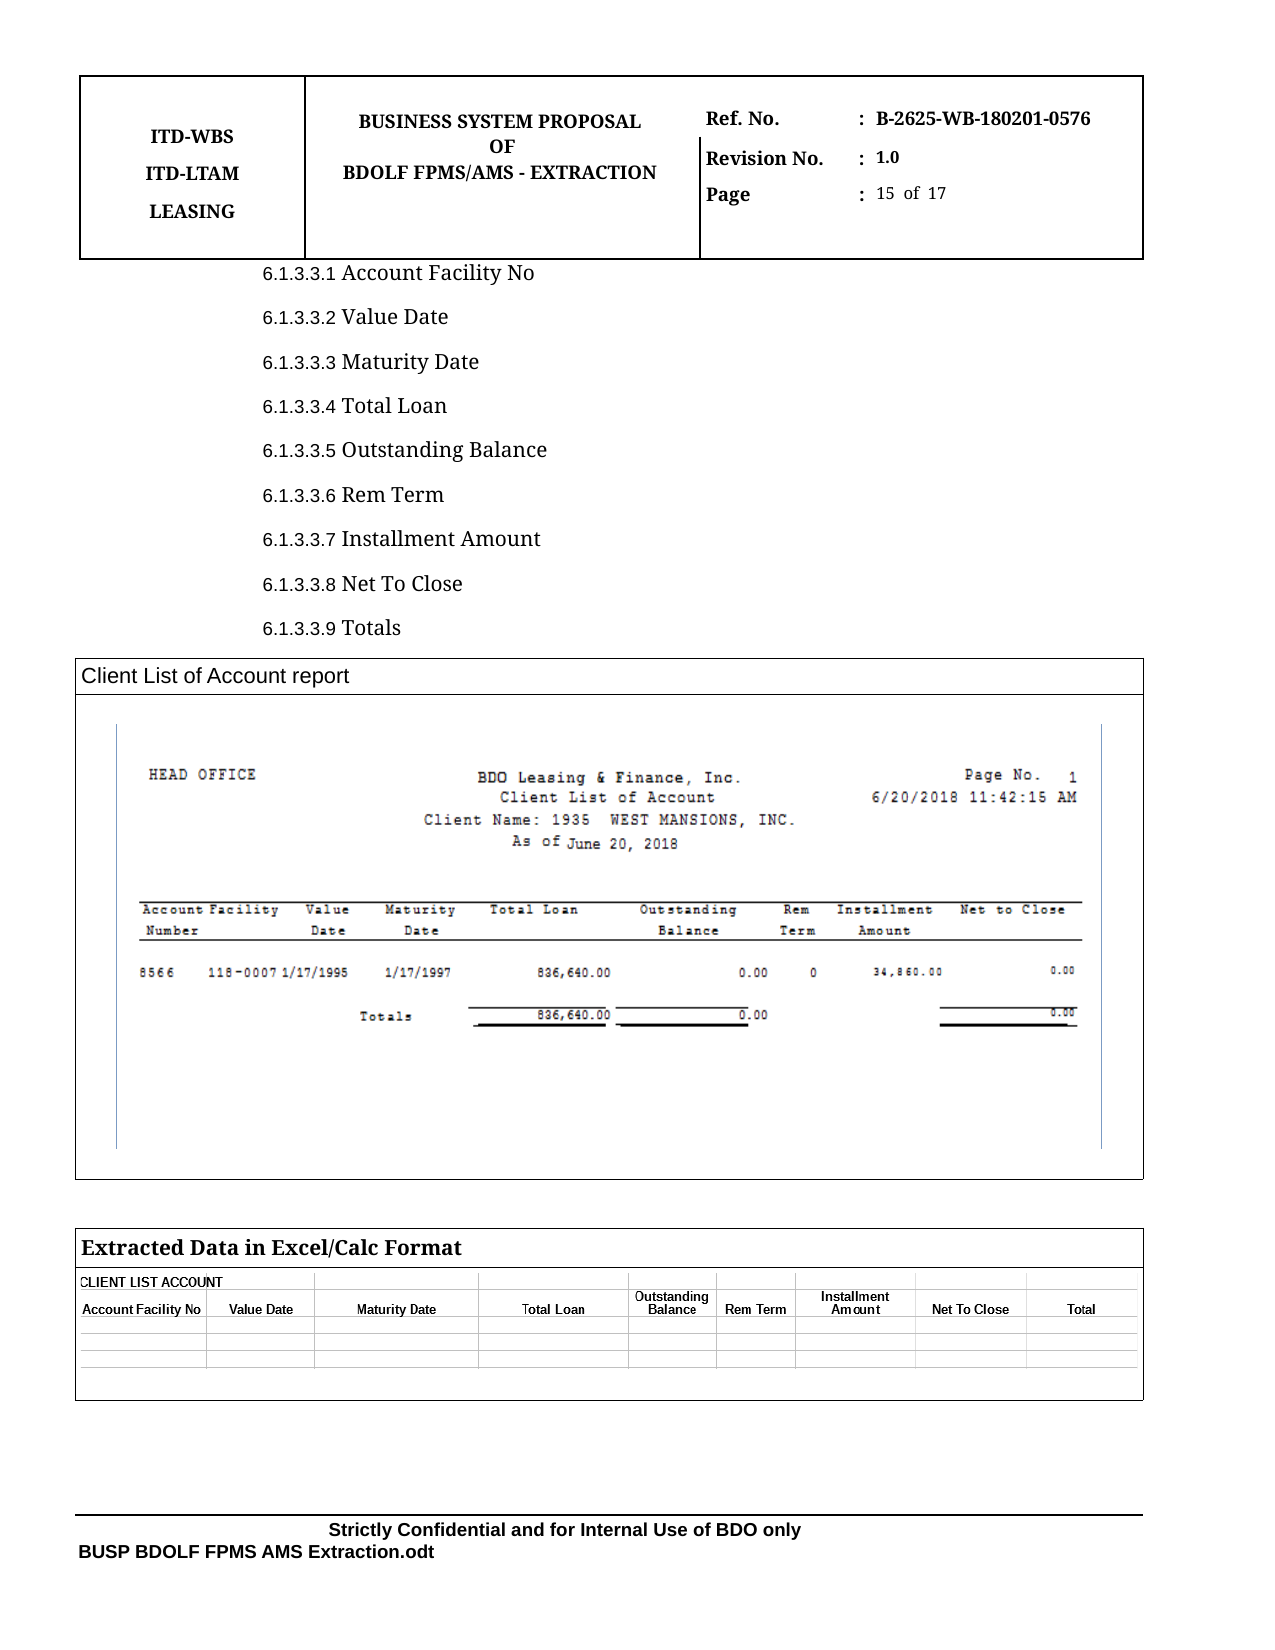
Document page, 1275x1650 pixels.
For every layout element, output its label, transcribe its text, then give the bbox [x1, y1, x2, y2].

table_header Client List of Account report [76, 659, 1143, 694]
list Rem Term [262, 480, 1143, 508]
list Net To Close [262, 569, 1143, 597]
list Outstanding Balance [262, 436, 1143, 464]
table_cell [76, 1268, 1143, 1399]
list Totals [262, 613, 1143, 641]
list Maturity Date [262, 347, 1143, 375]
table_cell [76, 695, 1143, 1179]
list Account Facility No [262, 260, 1143, 286]
table_header Extracted Data in Excel/Calc Format [76, 1229, 1143, 1267]
list Installment Amount [262, 524, 1143, 552]
list Total Loan [262, 391, 1143, 419]
picture [80, 1273, 1138, 1369]
list Value Date [262, 302, 1143, 331]
